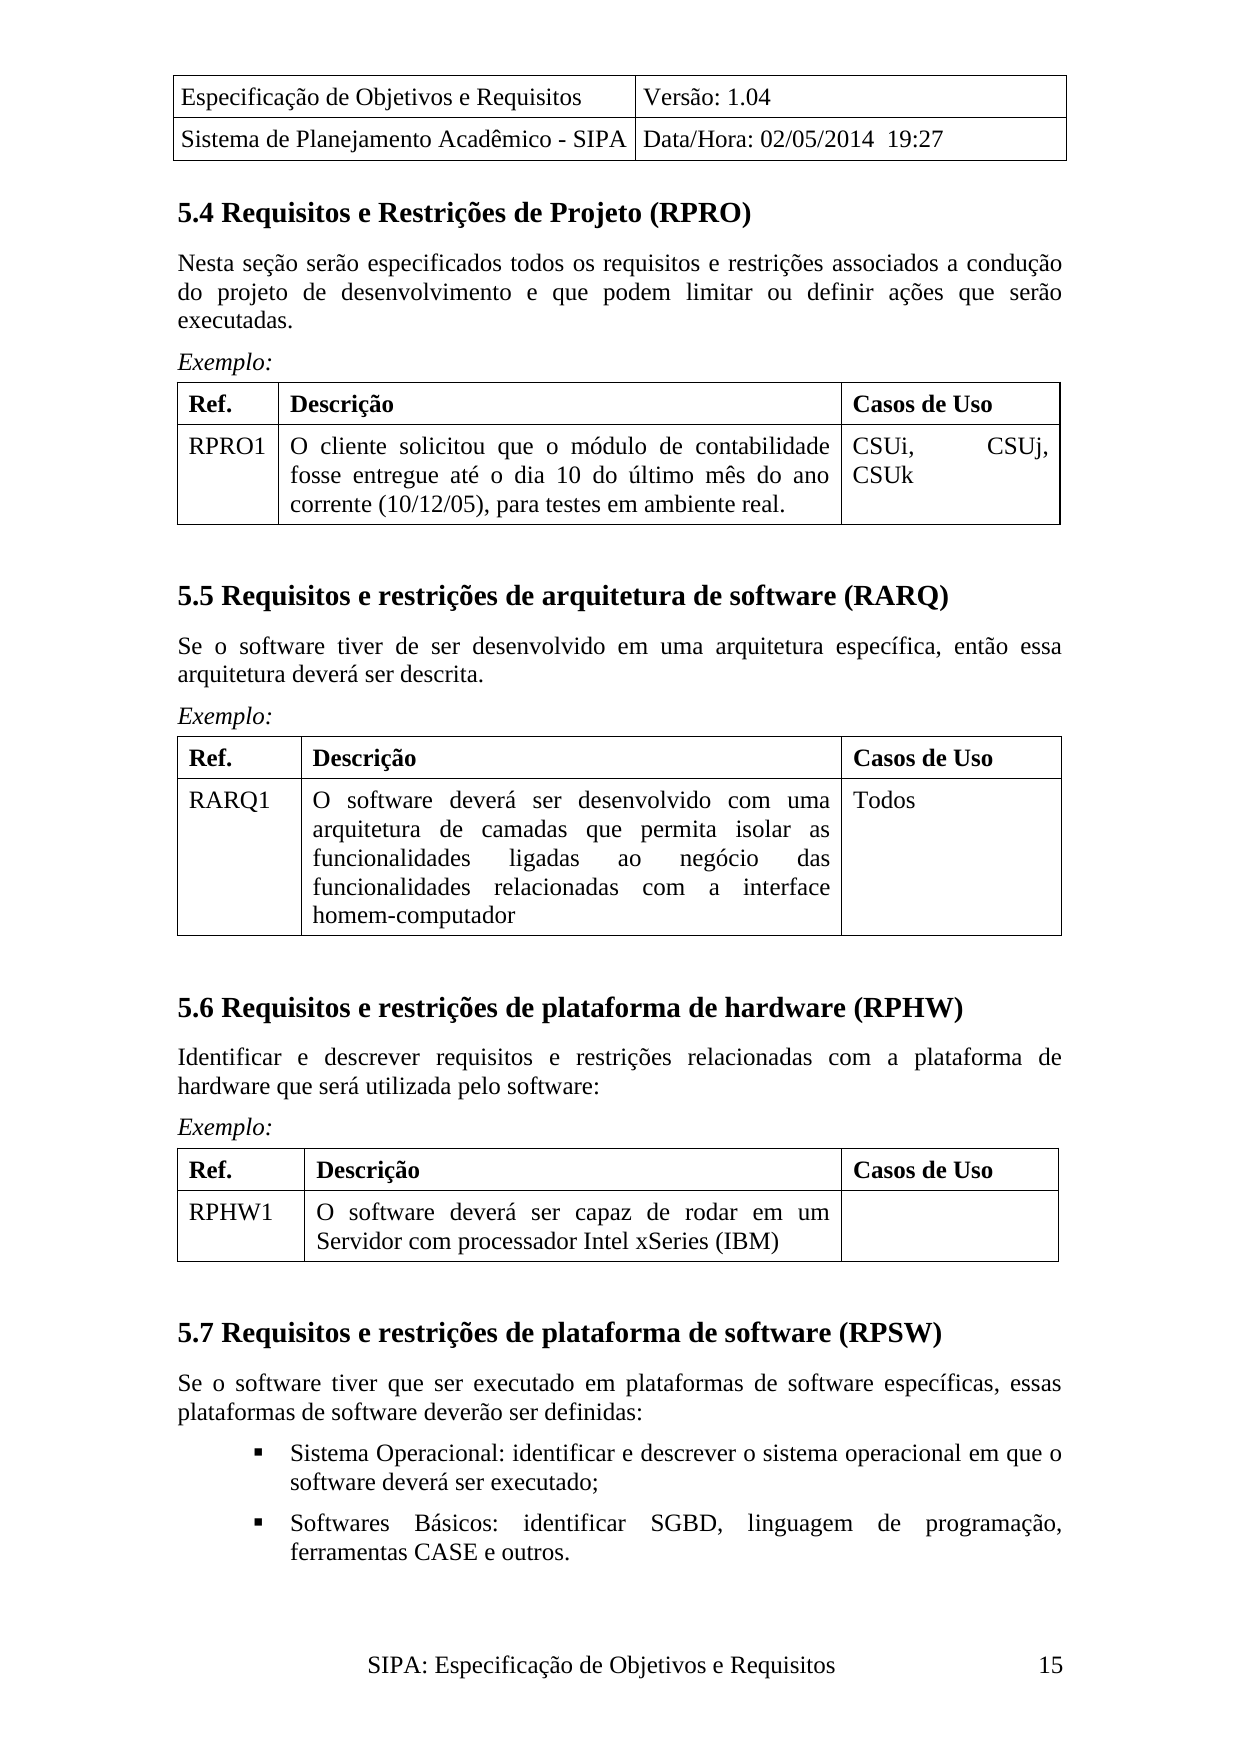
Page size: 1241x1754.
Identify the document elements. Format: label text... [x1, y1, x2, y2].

table_header Ref. [178, 1149, 304, 1190]
table_cell O software deverá ser capaz de rodar em um Servidor com processador Intel xSeries (IBM) [305, 1191, 841, 1261]
text Exemplo: [177, 701, 1063, 729]
list Softwares Básicos: identificar SGBD, linguagem de programação, ferramentas CASE e outros. [252, 1508, 1063, 1565]
table_header Ref. [178, 737, 301, 778]
table_header Descrição [279, 383, 841, 424]
text Exemplo: [177, 347, 1063, 375]
list Sistema Operacional: identificar e descrever o sistema operacional em que o software deverá ser executado; [252, 1438, 1063, 1495]
table_header Descrição [302, 737, 841, 778]
table_header Casos de Uso [842, 1149, 1058, 1190]
table_header Casos de Uso [842, 383, 1059, 424]
table_cell RPHW1 [178, 1191, 304, 1261]
text Identificar e descrever requisitos e restrições relacionadas com a plataforma de hardware que será utilizada pelo software: [177, 1042, 1063, 1100]
subtitle 5.4 Requisitos e Restrições de Projeto (RPRO) [177, 196, 1063, 229]
text Nesta seção serão especificados todos os requisitos e restrições associados a condução do projeto de desenvolvimento e que podem limitar ou definir ações que serão executadas. [177, 248, 1063, 334]
table_cell RARQ1 [178, 779, 301, 935]
table_cell O cliente solicitou que o módulo de contabilidade fosse entregue até o dia 10 do último mês do ano corrente (10/12/05), para testes em ambiente real. [279, 425, 841, 524]
text Exemplo: [177, 1112, 1063, 1141]
table_cell Todos [842, 779, 1061, 935]
table_cell CSUi, CSUj, CSUk [842, 425, 1059, 524]
subtitle 5.7 Requisitos e restrições de plataforma de software (RPSW) [177, 1316, 1063, 1349]
subtitle 5.6 Requisitos e restrições de plataforma de hardware (RPHW) [177, 990, 1063, 1024]
text Se o software tiver que ser executado em plataformas de software específicas, essas plataformas de software deverão ser definidas: [177, 1368, 1063, 1425]
table_cell O software deverá ser desenvolvido com uma arquitetura de camadas que permita isolar as funcionalidades ligadas ao negócio das funcionalidades relacionadas com a interface homem-computador [302, 779, 841, 935]
table_header Descrição [305, 1149, 841, 1190]
table_cell [842, 1191, 1058, 1261]
text Se o software tiver de ser desenvolvido em uma arquitetura específica, então essa arquitetura deverá ser descrita. [177, 631, 1063, 688]
table_header Ref. [178, 383, 278, 424]
table_cell RPRO1 [178, 425, 278, 524]
table_header Casos de Uso [842, 737, 1061, 778]
subtitle 5.5 Requisitos e restrições de arquitetura de software (RARQ) [177, 578, 1063, 612]
